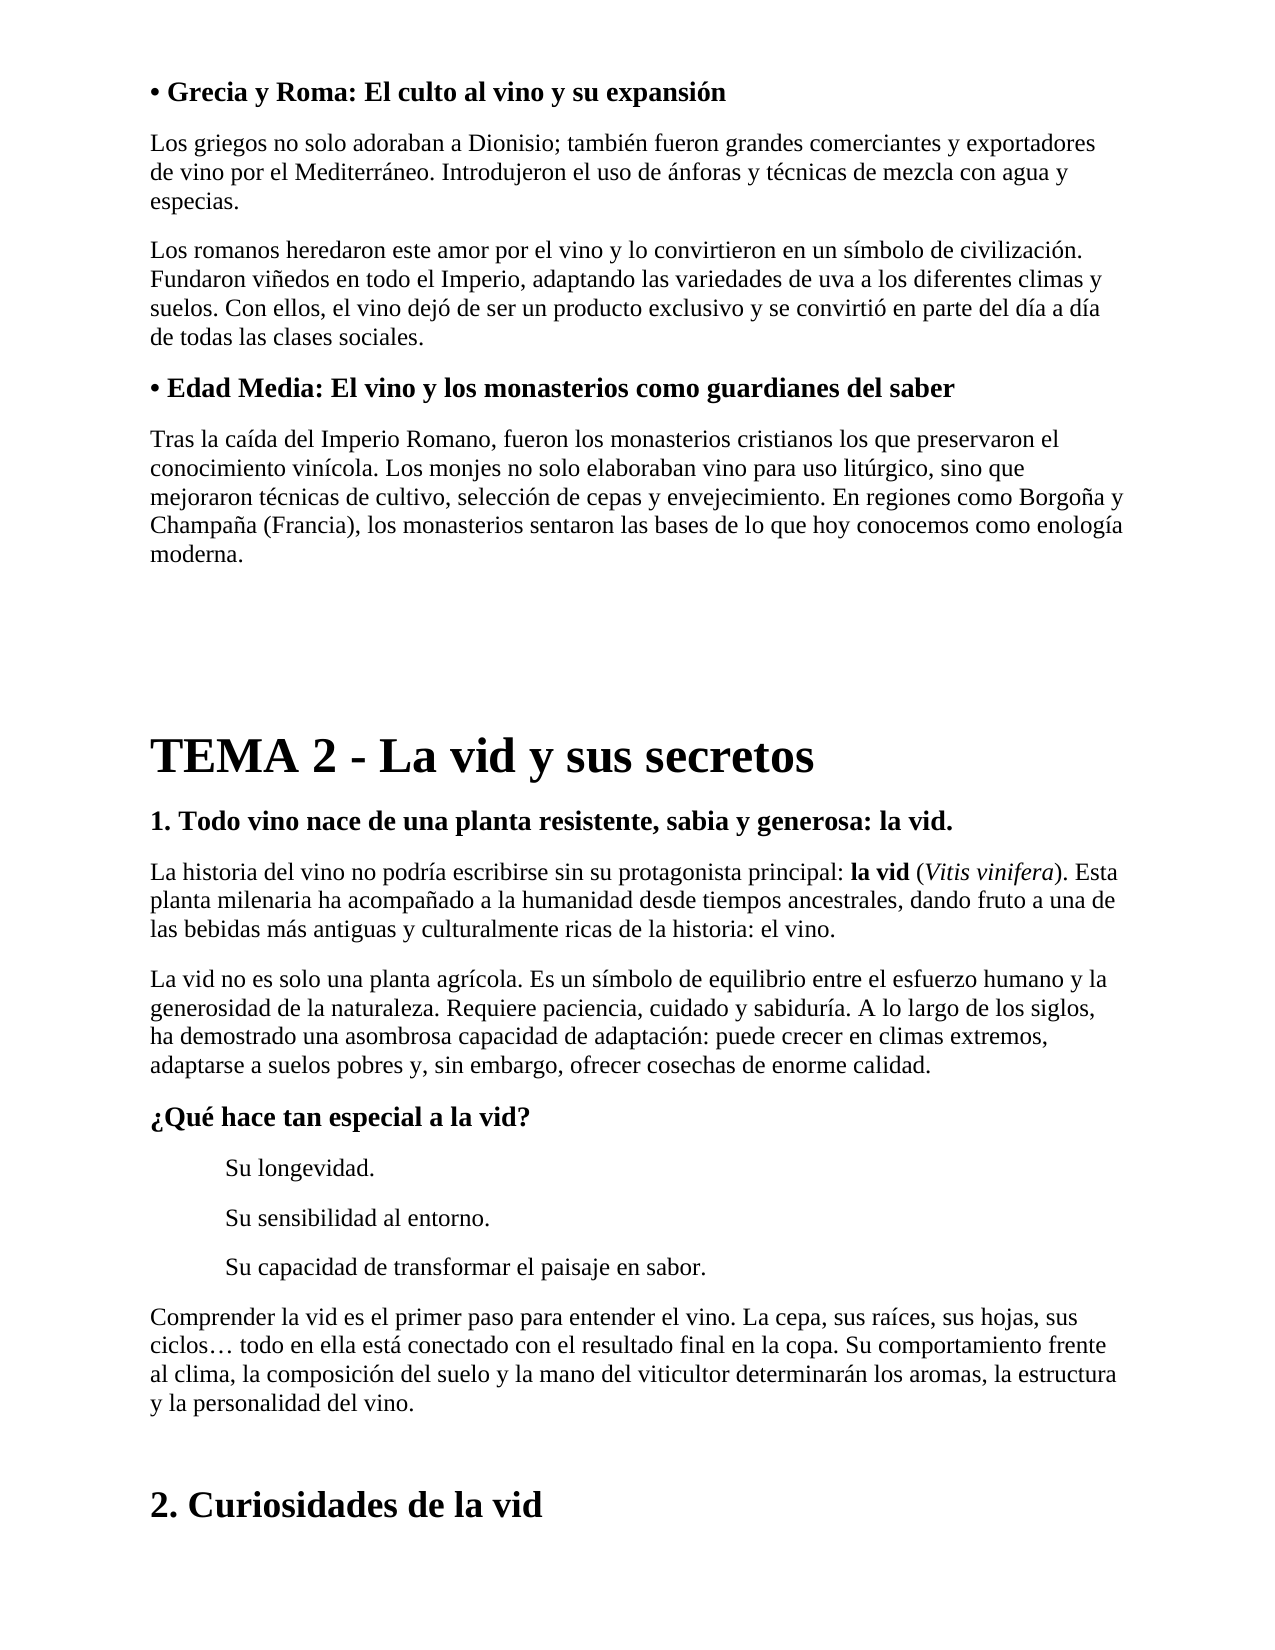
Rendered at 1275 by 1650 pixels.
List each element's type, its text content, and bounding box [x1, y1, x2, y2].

text Comprender la vid es el primer paso para entender el vino. La cepa, sus raíces, sus hojas, sus ciclos… todo en ella está conectado con el resultado final en la copa. Su comportamiento frente al clima, la composición del suelo y la mano del viticultor determinarán los aromas, la estructura y la personalidad del vino. [150, 1302, 1125, 1417]
list Su sensibilidad al entorno. [187, 1203, 1125, 1231]
text • Grecia y Roma: El culto al vino y su expansión [150, 75, 1125, 107]
list Su capacidad de transformar el paisaje en sabor. [187, 1252, 1125, 1281]
text 2. Curiosidades de la vid [150, 1482, 1125, 1525]
text ¿Qué hace tan especial a la vid? [150, 1100, 1125, 1132]
text La historia del vino no podría escribirse sin su protagonista principal: la vid (Vitis vinifera). Esta planta milenaria ha acompañado a la humanidad desde tiempos ancestrales, dando fruto a una de las bebidas más antiguas y culturalmente ricas de la historia: el vino. [150, 857, 1125, 943]
text TEMA 2 - La vid y sus secretos [150, 725, 1125, 783]
text Los griegos no solo adoraban a Dionisio; también fueron grandes comerciantes y exportadores de vino por el Mediterráneo. Introdujeron el uso de ánforas y técnicas de mezcla con agua y especias. [150, 128, 1125, 214]
text La vid no es solo una planta agrícola. Es un símbolo de equilibrio entre el esfuerzo humano y la generosidad de la naturaleza. Requiere paciencia, cuidado y sabiduría. A lo largo de los siglos, ha demostrado una asombrosa capacidad de adaptación: puede crecer en climas extremos, adaptarse a suelos pobres y, sin embargo, ofrecer cosechas de enorme calidad. [150, 964, 1125, 1079]
text 1. Todo vino nace de una planta resistente, sabia y generosa: la vid. [150, 804, 1125, 836]
text Los romanos heredaron este amor por el vino y lo convirtieron en un símbolo de civilización. Fundaron viñedos en todo el Imperio, adaptando las variedades de uva a los diferentes climas y suelos. Con ellos, el vino dejó de ser un producto exclusivo y se convirtió en parte del día a día de todas las clases sociales. [150, 235, 1125, 350]
list Su longevidad. [187, 1153, 1125, 1182]
text Tras la caída del Imperio Romano, fueron los monasterios cristianos los que preservaron el conocimiento vinícola. Los monjes no solo elaboraban vino para uso litúrgico, sino que mejoraron técnicas de cultivo, selección de cepas y envejecimiento. En regiones como Borgoña y Champaña (Francia), los monasterios sentaron las bases de lo que hoy conocemos como enología moderna. [150, 424, 1125, 568]
text • Edad Media: El vino y los monasterios como guardianes del saber [150, 371, 1125, 403]
